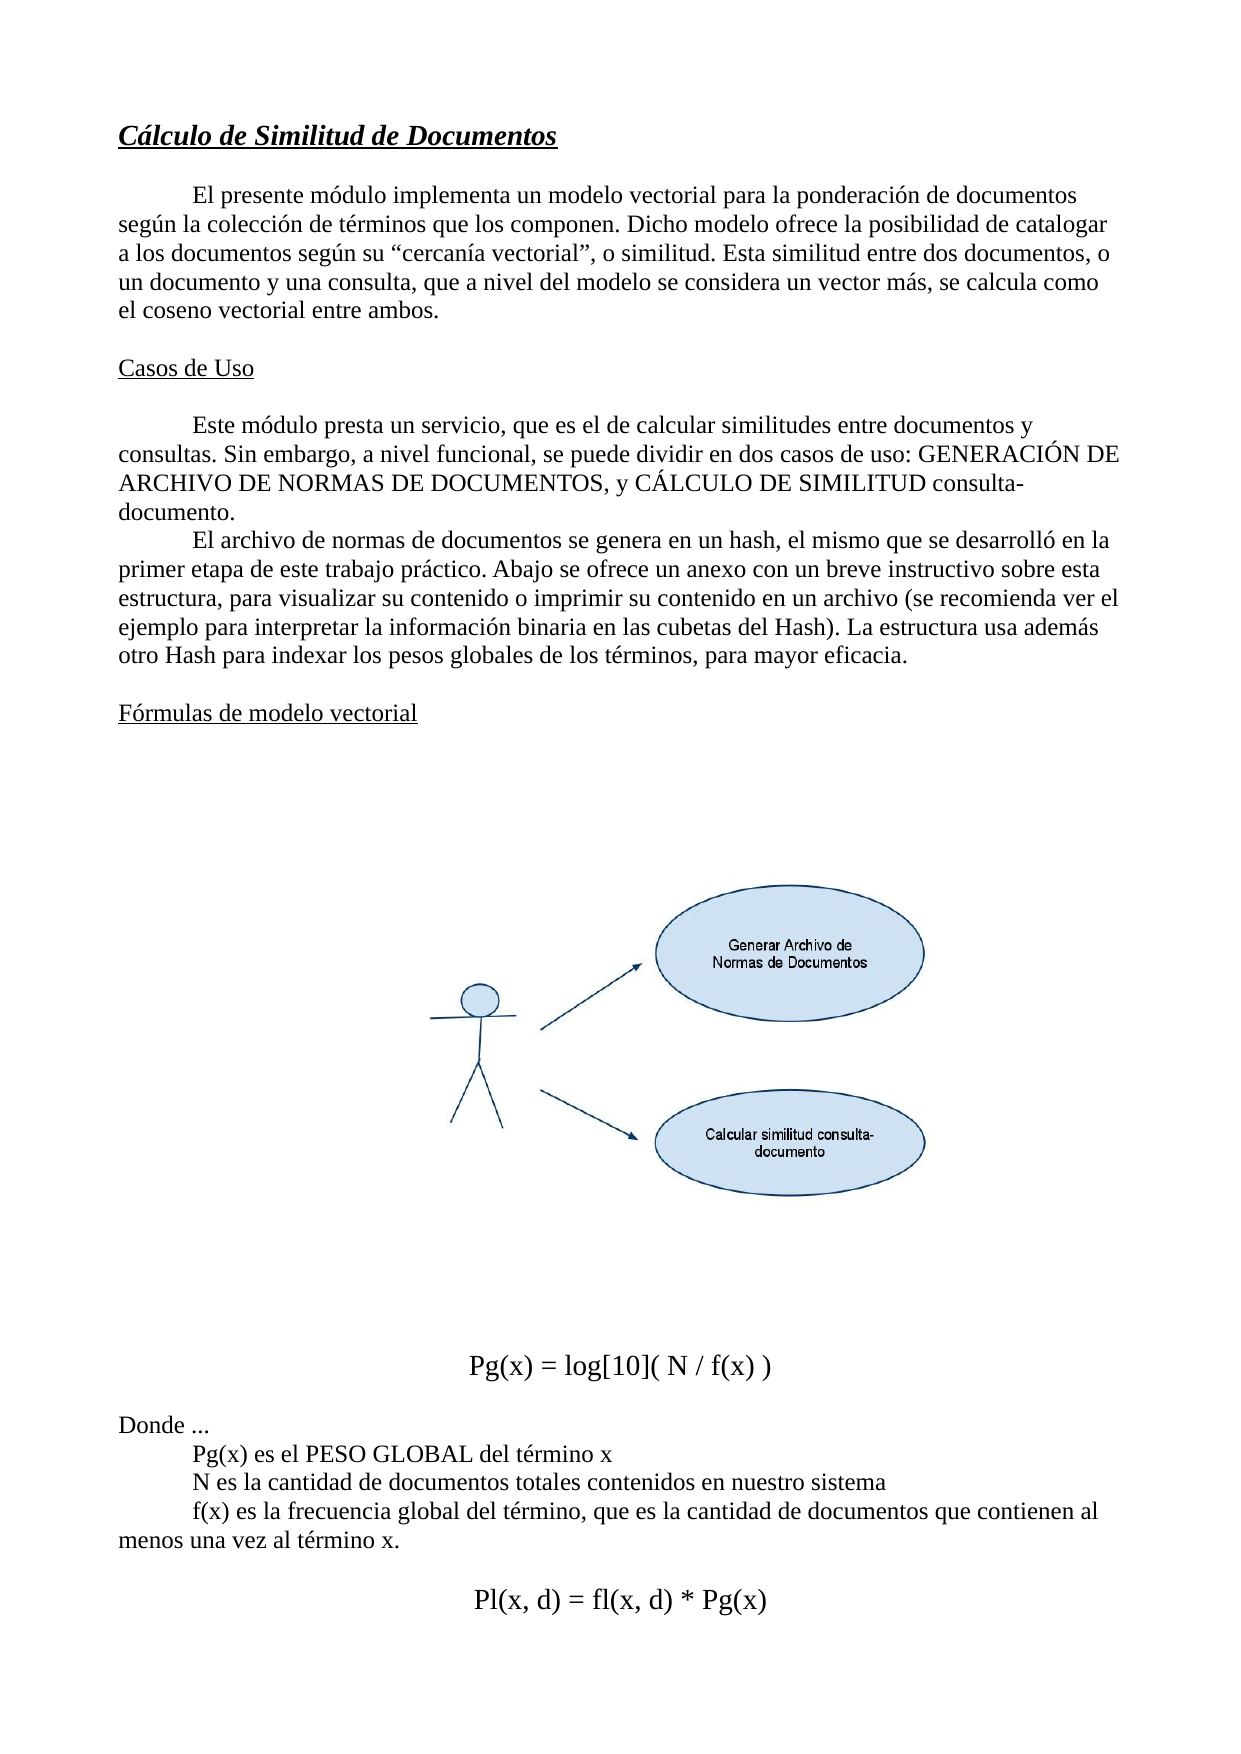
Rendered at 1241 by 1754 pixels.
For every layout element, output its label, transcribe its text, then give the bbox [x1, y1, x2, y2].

text Donde ... [118, 1410, 1122, 1439]
text Fórmulas de modelo vectorial [118, 698, 1122, 727]
text f(x) es la frecuencia global del término, que es la cantidad de documentos que contienen al menos una vez al término x. [118, 1496, 1122, 1554]
text Pl(x, d) = fl(x, d) * Pg(x) [118, 1582, 1122, 1616]
text Este módulo presta un servicio, que es el de calcular similitudes entre documentos y consultas. Sin embargo, a nivel funcional, se puede dividir en dos casos de uso: GENERACIÓN DE ARCHIVO DE NORMAS DE DOCUMENTOS, y CÁLCULO DE SIMILITUD consulta-documento. [118, 410, 1122, 525]
text Pg(x) = log[10]( N / f(x) ) [118, 755, 1122, 1381]
text N es la cantidad de documentos totales contenidos en nuestro sistema [118, 1467, 1122, 1496]
text Pg(x) es el PESO GLOBAL del término x [118, 1439, 1122, 1467]
picture [237, 761, 972, 1348]
text El archivo de normas de documentos se genera en un hash, el mismo que se desarrolló en la primer etapa de este trabajo práctico. Abajo se ofrece un anexo con un breve instructivo sobre esta estructura, para visualizar su contenido o imprimir su contenido en un archivo (se recomienda ver el ejemplo para interpretar la información binaria en las cubetas del Hash). La estructura usa además otro Hash para indexar los pesos globales de los términos, para mayor eficacia. [118, 525, 1122, 669]
text Casos de Uso [118, 353, 1122, 382]
text Cálculo de Similitud de Documentos [118, 118, 1122, 152]
text El presente módulo implementa un modelo vectorial para la ponderación de documentos según la colección de términos que los componen. Dicho modelo ofrece la posibilidad de catalogar a los documentos según su “cercanía vectorial”, o similitud. Esta similitud entre dos documentos, o un documento y una consulta, que a nivel del modelo se considera un vector más, se calcula como el coseno vectorial entre ambos. [118, 180, 1122, 324]
